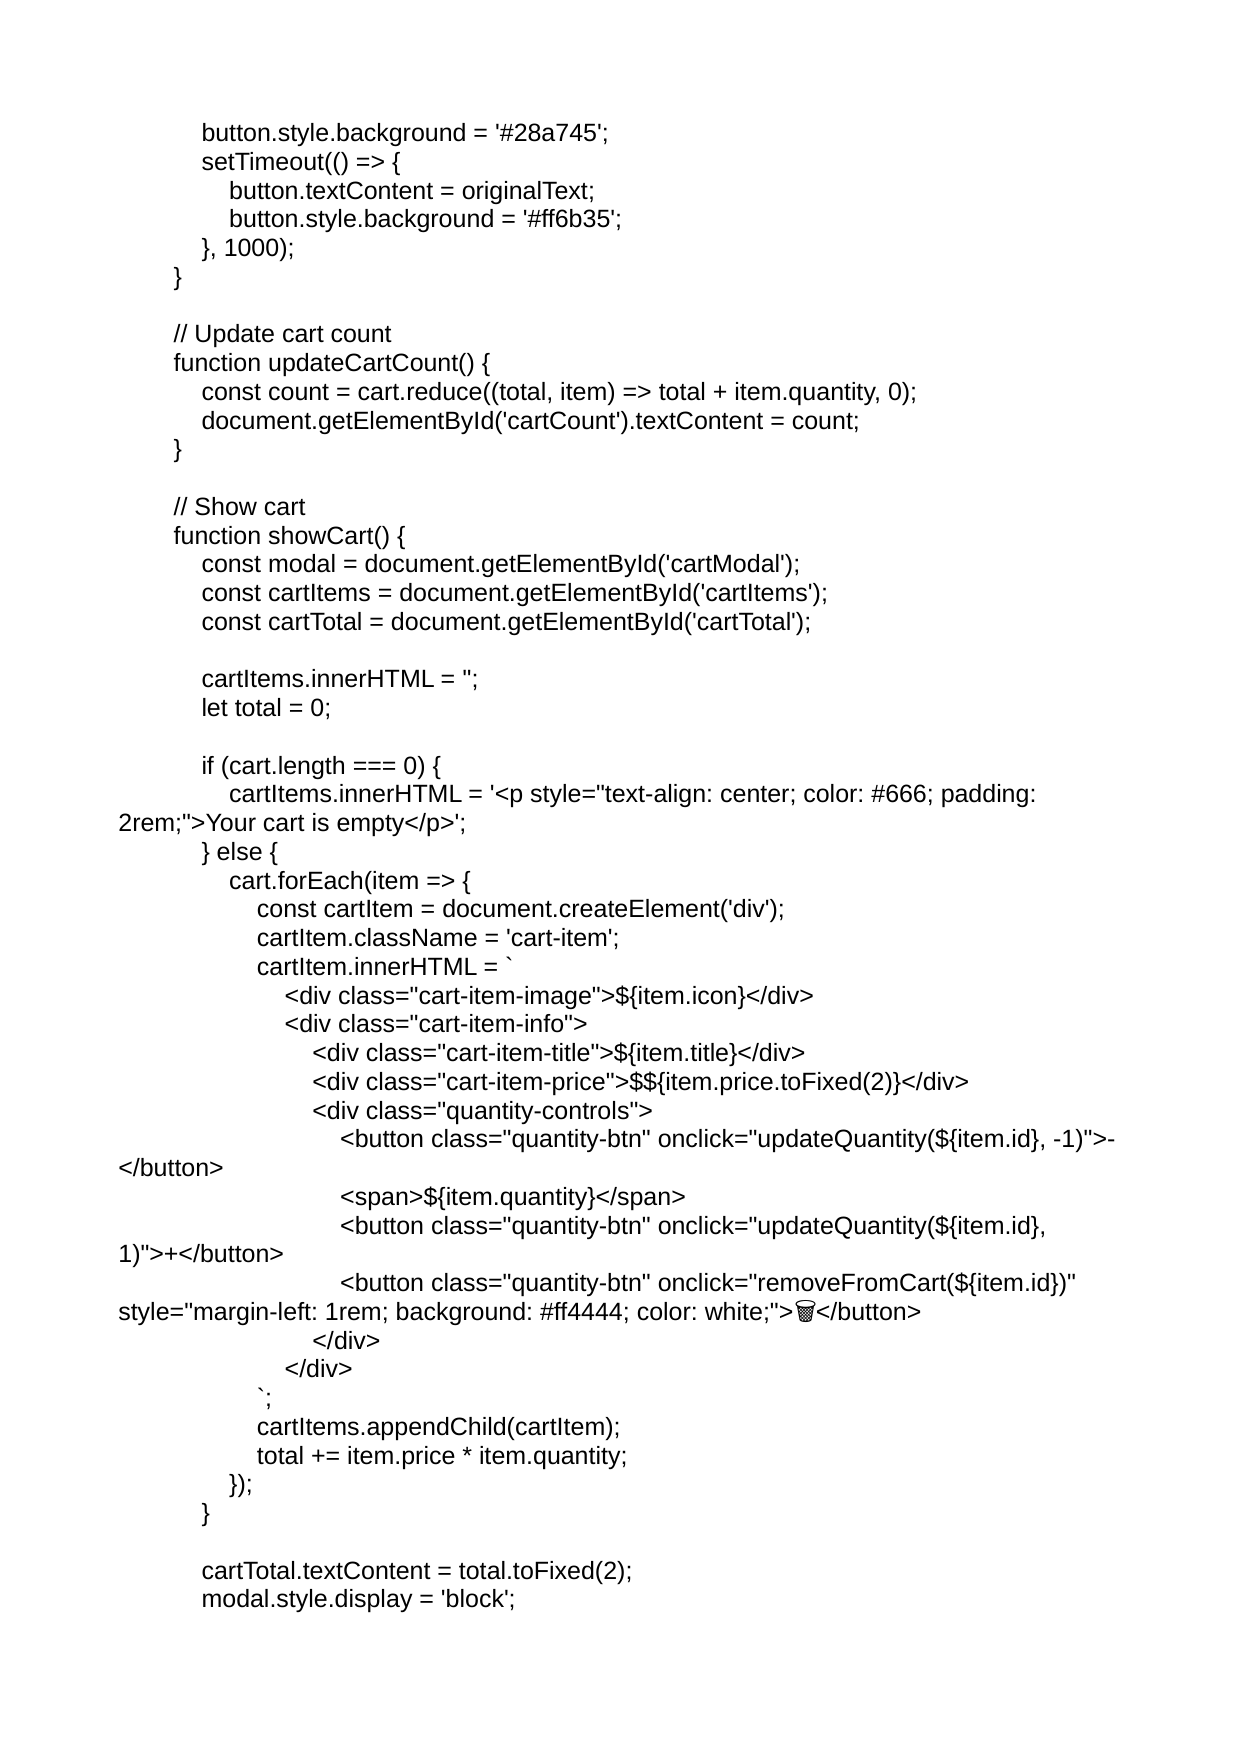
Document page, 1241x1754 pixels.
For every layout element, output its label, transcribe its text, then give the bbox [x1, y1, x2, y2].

text let total = 0; [118, 693, 1122, 722]
text const modal = document.getElementById('cartModal'); [118, 549, 1122, 578]
text <div class="cart-item-image">${item.icon}</div> [118, 981, 1122, 1009]
text } [118, 1498, 1122, 1527]
text <div class="cart-item-info"> [118, 1009, 1122, 1038]
text cartItem.innerHTML = ` [118, 952, 1122, 981]
text function updateCartCount() { [118, 348, 1122, 377]
text total += item.price * item.quantity; [118, 1441, 1122, 1469]
text }, 1000); [118, 233, 1122, 262]
text // Update cart count [118, 319, 1122, 348]
text <button class="quantity-btn" onclick="updateQuantity(${item.id}, 1)">+</button> [118, 1211, 1122, 1268]
text const cartItems = document.getElementById('cartItems'); [118, 578, 1122, 607]
text cartItems.innerHTML = '<p style="text-align: center; color: #666; padding: 2rem;">Your cart is empty</p>'; [118, 779, 1122, 837]
text const cartTotal = document.getElementById('cartTotal'); [118, 607, 1122, 636]
text cartTotal.textContent = total.toFixed(2); [118, 1556, 1122, 1584]
text button.textContent = originalText; [118, 176, 1122, 204]
text cartItem.className = 'cart-item'; [118, 923, 1122, 952]
text <button class="quantity-btn" onclick="updateQuantity(${item.id}, -1)">-</button> [118, 1124, 1122, 1182]
text `; [118, 1383, 1122, 1412]
text const count = cart.reduce((total, item) => total + item.quantity, 0); [118, 377, 1122, 406]
text } else { [118, 837, 1122, 866]
text button.style.background = '#28a745'; [118, 118, 1122, 147]
text // Show cart [118, 492, 1122, 521]
text cartItems.appendChild(cartItem); [118, 1412, 1122, 1441]
text cartItems.innerHTML = ''; [118, 664, 1122, 693]
text modal.style.display = 'block'; [118, 1584, 1122, 1613]
text }); [118, 1469, 1122, 1498]
text button.style.background = '#ff6b35'; [118, 204, 1122, 233]
text </div> [118, 1354, 1122, 1383]
text function showCart() { [118, 521, 1122, 549]
text } [118, 434, 1122, 463]
text <div class="quantity-controls"> [118, 1096, 1122, 1124]
text <div class="cart-item-price">$${item.price.toFixed(2)}</div> [118, 1067, 1122, 1096]
text <span>${item.quantity}</span> [118, 1182, 1122, 1211]
text } [118, 262, 1122, 291]
text if (cart.length === 0) { [118, 751, 1122, 779]
text </div> [118, 1326, 1122, 1354]
text <div class="cart-item-title">${item.title}</div> [118, 1038, 1122, 1067]
text document.getElementById('cartCount').textContent = count; [118, 406, 1122, 434]
text setTimeout(() => { [118, 147, 1122, 176]
text const cartItem = document.createElement('div'); [118, 894, 1122, 923]
text <button class="quantity-btn" onclick="removeFromCart(${item.id})" style="margin-left: 1rem; background: #ff4444; color: white;">🗑️</button> [118, 1268, 1122, 1326]
text cart.forEach(item => { [118, 866, 1122, 894]
